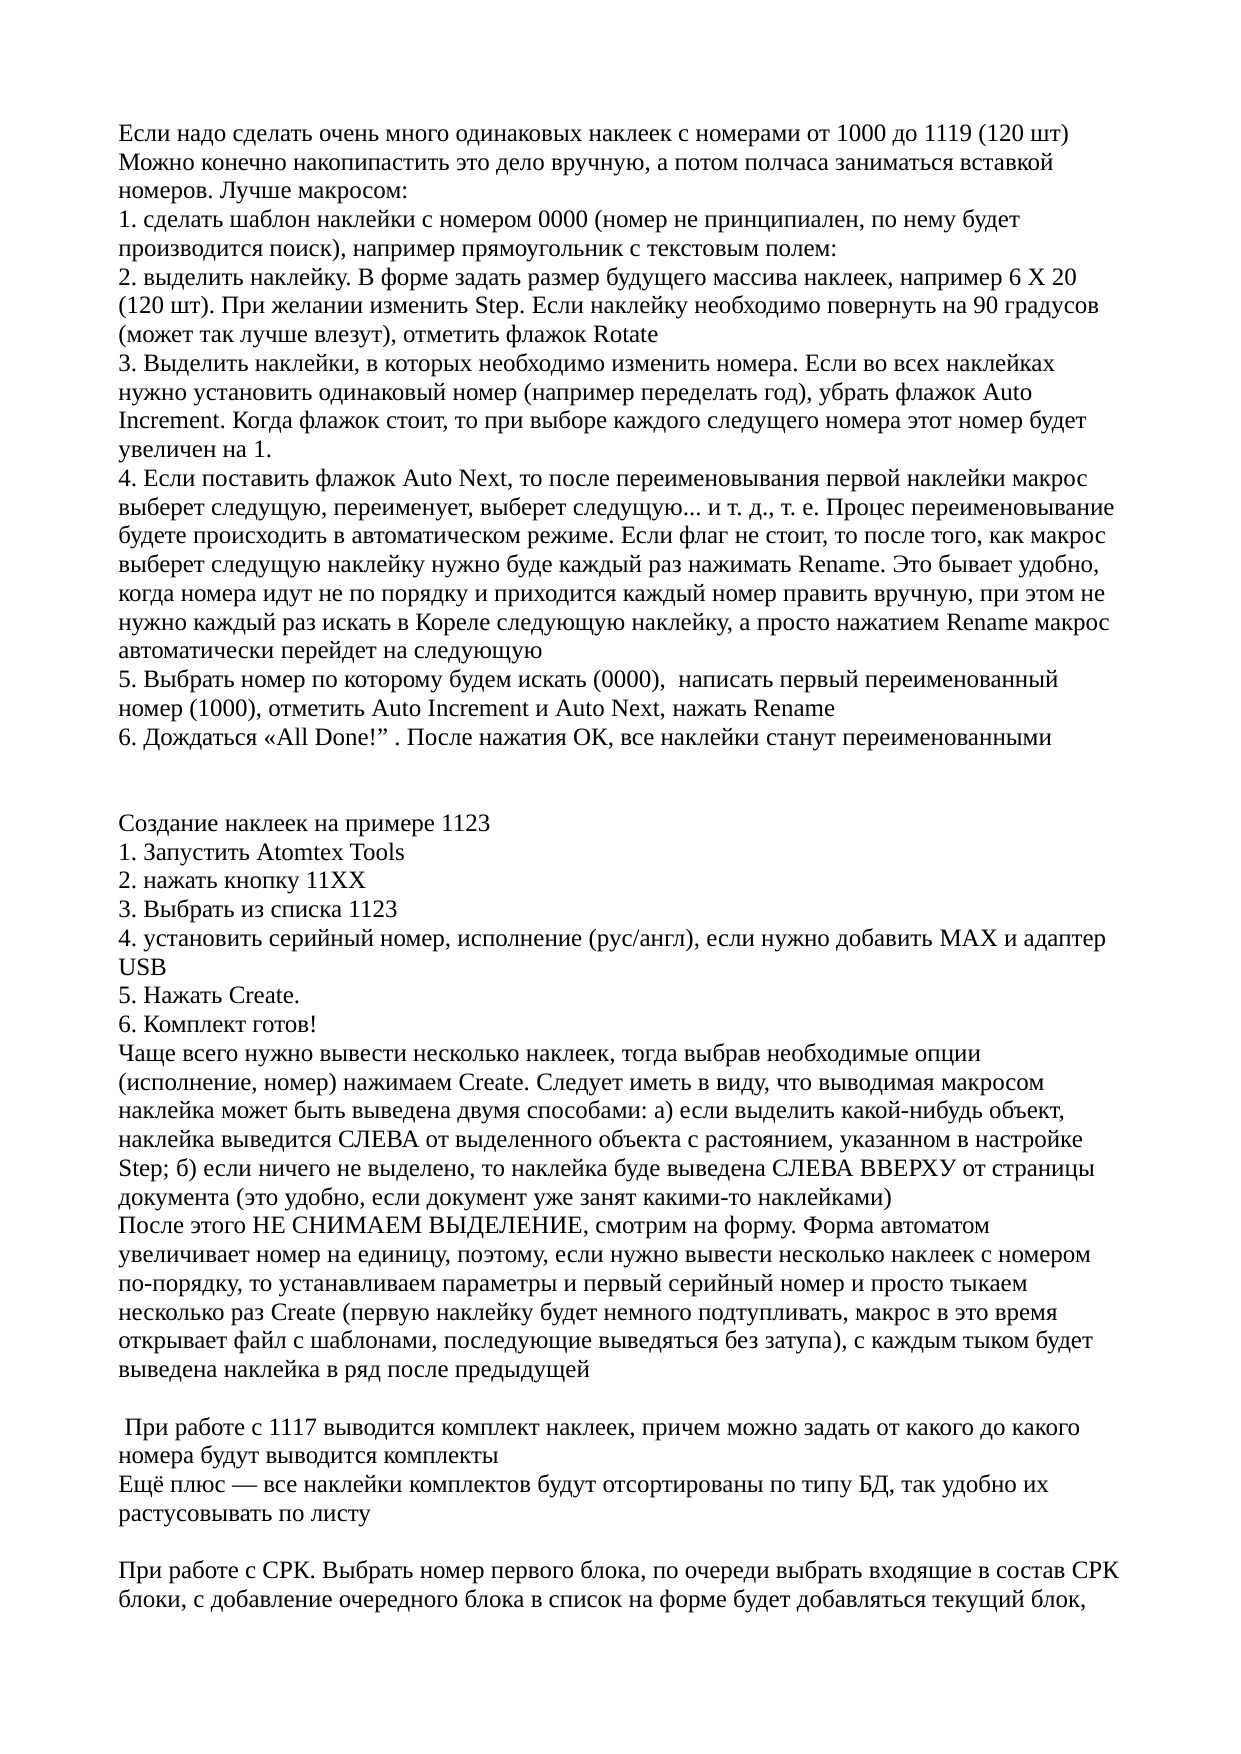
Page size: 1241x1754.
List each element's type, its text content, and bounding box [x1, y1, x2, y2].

text При работе с 1117 выводится комплект наклеек, причем можно задать от какого до какого номера будут выводится комплекты Ещё плюс — все наклейки комплектов будут отсортированы по типу БД, так удобно их растусовывать по листу [118, 1383, 1122, 1527]
text 2. выделить наклейку. В форме задать размер будущего массива наклеек, например 6 Х 20 (120 шт). При желании изменить Step. Если наклейку необходимо повернуть на 90 градусов (может так лучше влезут), отметить флажок Rotate 3. Выделить наклейки, в которых необходимо изменить номера. Если во всех наклейках нужно установить одинаковый номер (например переделать год), убрать флажок Auto Increment. Когда флажок стоит, то при выборе каждого следущего номера этот номер будет увеличен на 1. 4. Если поставить флажок Auto Next, то после переименовывания первой наклейки макрос выберет следущую, переименует, выберет следущую... и т. д., т. е. Процес переименовывание будете происходить в автоматическом режиме. Если флаг не стоит, то после того, как макрос выберет следущую наклейку нужно буде каждый раз нажимать Rename. Это бывает удобно, когда номера идут не по порядку и приходится каждый номер править вручную, при этом не нужно каждый раз искать в Кореле следующую наклейку, а просто нажатием Rename макрос автоматически перейдет на следующую 5. Выбрать номер по которому будем искать (0000), написать первый переименованный номер (1000), отметить Auto Increment и Auto Next, нажать Rename 6. Дождаться «All Done!” . После нажатия ОК, все наклейки станут переименованными [118, 262, 1122, 808]
text 1. Запустить Atomtex Tools 2. нажать кнопку 11ХХ 3. Выбрать из списка 1123 [118, 837, 1122, 923]
text При работе с СРК. Выбрать номер первого блока, по очереди выбрать входящие в состав СРК блоки, с добавление очередного блока в список на форме будет добавляться текущий блок, [118, 1556, 1122, 1613]
text 1. сделать шаблон наклейки с номером 0000 (номер не принципиален, по нему будет производится поиск), например прямоугольник с текстовым полем: [118, 204, 1122, 262]
text Создание наклеек на примере 1123 [118, 808, 1122, 837]
text 4. установить серийный номер, исполнение (рус/англ), если нужно добавить MAX и адаптер USB 5. Нажать Create. 6. Комплект готов! Чаще всего нужно вывести несколько наклеек, тогда выбрав необходимые опции (исполнение, номер) нажимаем Create. Следует иметь в виду, что выводимая макросом наклейка может быть выведена двумя способами: а) если выделить какой-нибудь объект, наклейка выведится СЛЕВА от выделенного объекта с растоянием, указанном в настройке Step; б) если ничего не выделено, то наклейка буде выведена СЛЕВА ВВЕРХУ от страницы документа (это удобно, если документ уже занят какими-то наклейками) После этого НЕ СНИМАЕМ ВЫДЕЛЕНИЕ, смотрим на форму. Форма автоматом увеличивает номер на единицу, поэтому, если нужно вывести несколько наклеек с номером по-порядку, то устанавливаем параметры и первый серийный номер и просто тыкаем несколько раз Create (первую наклейку будет немного подтупливать, макрос в это время открывает файл с шаблонами, последующие выведяться без затупа), с каждым тыком будет выведена наклейка в ряд после предыдущей [118, 923, 1122, 1383]
text Можно конечно накопипастить это дело вручную, а потом полчаса заниматься вставкой номеров. Лучше макросом: [118, 147, 1122, 204]
text Если надо сделать очень много одинаковых наклеек с номерами от 1000 до 1119 (120 шт) [118, 118, 1122, 147]
